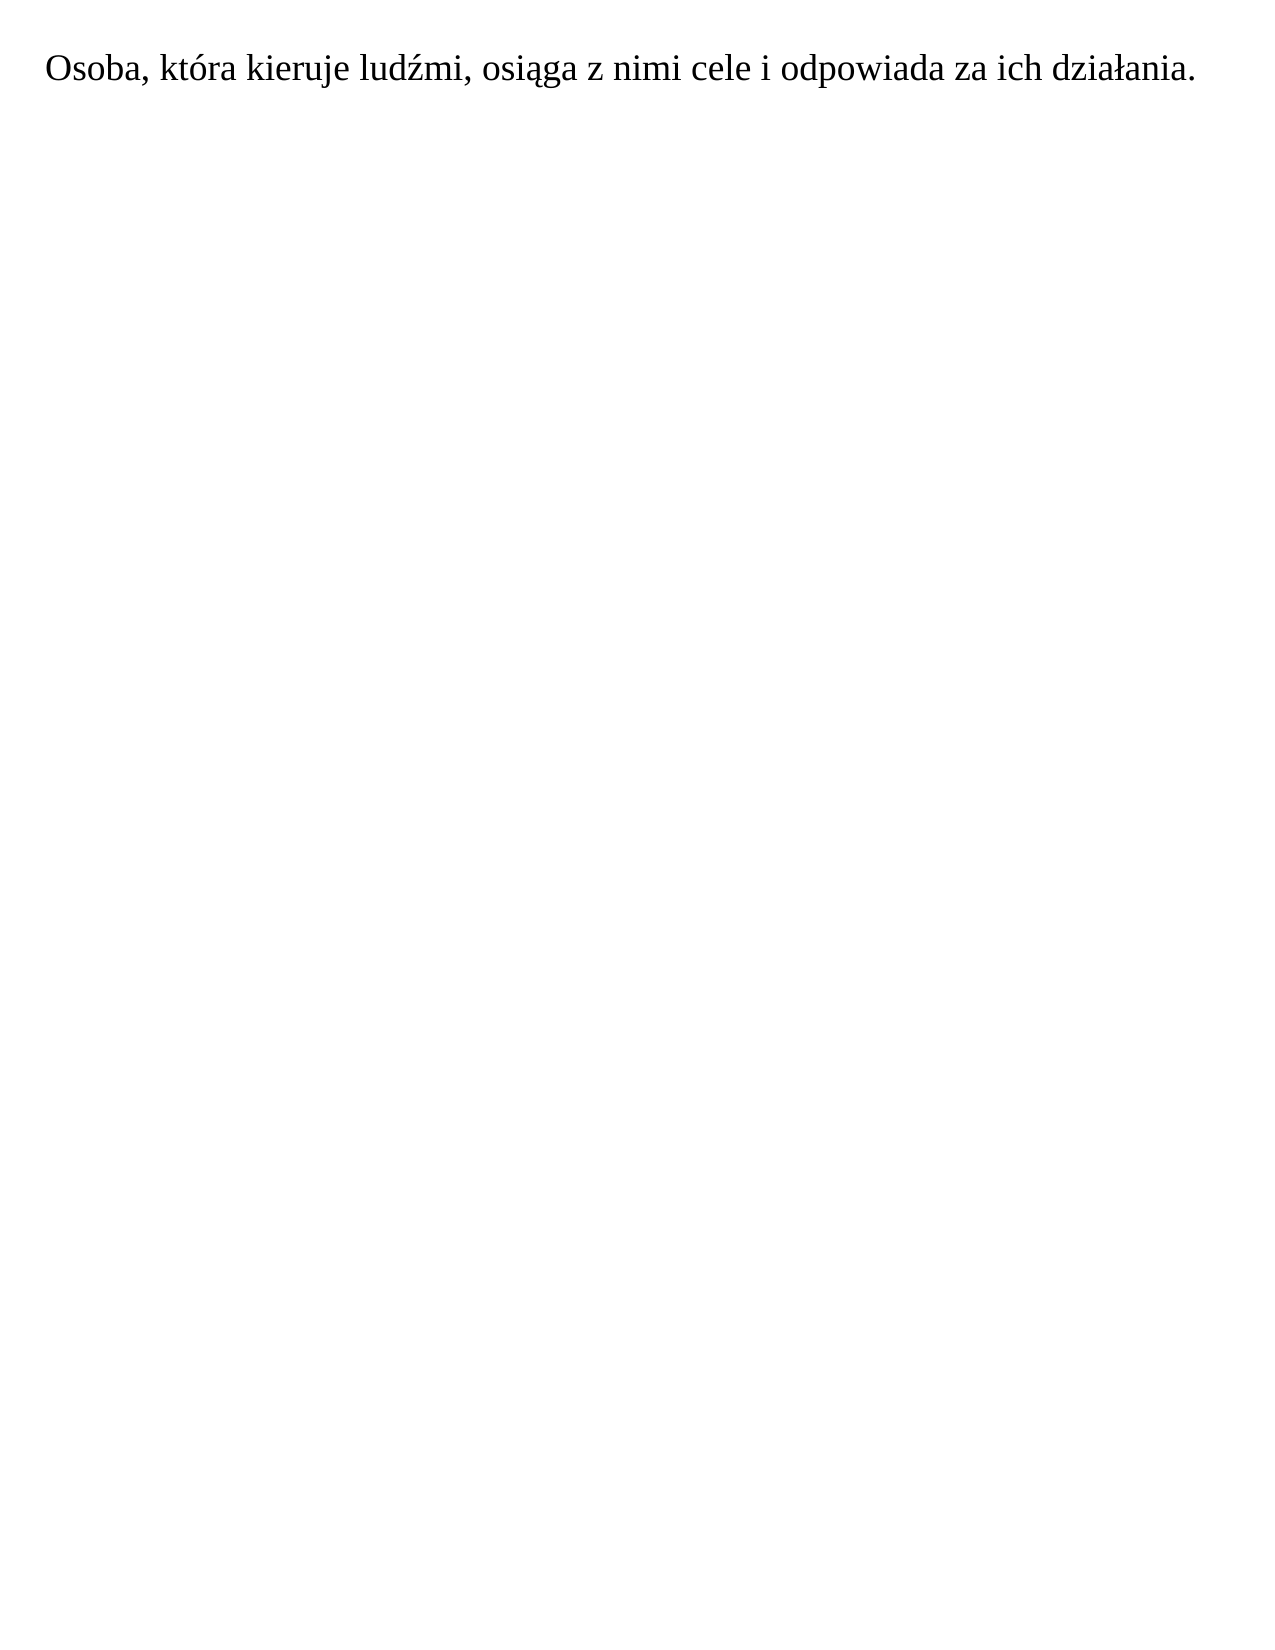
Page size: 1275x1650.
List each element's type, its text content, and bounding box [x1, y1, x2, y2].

text Osoba, która kieruje ludźmi, osiąga z nimi cele i odpowiada za ich działania. [45, 45, 1230, 88]
